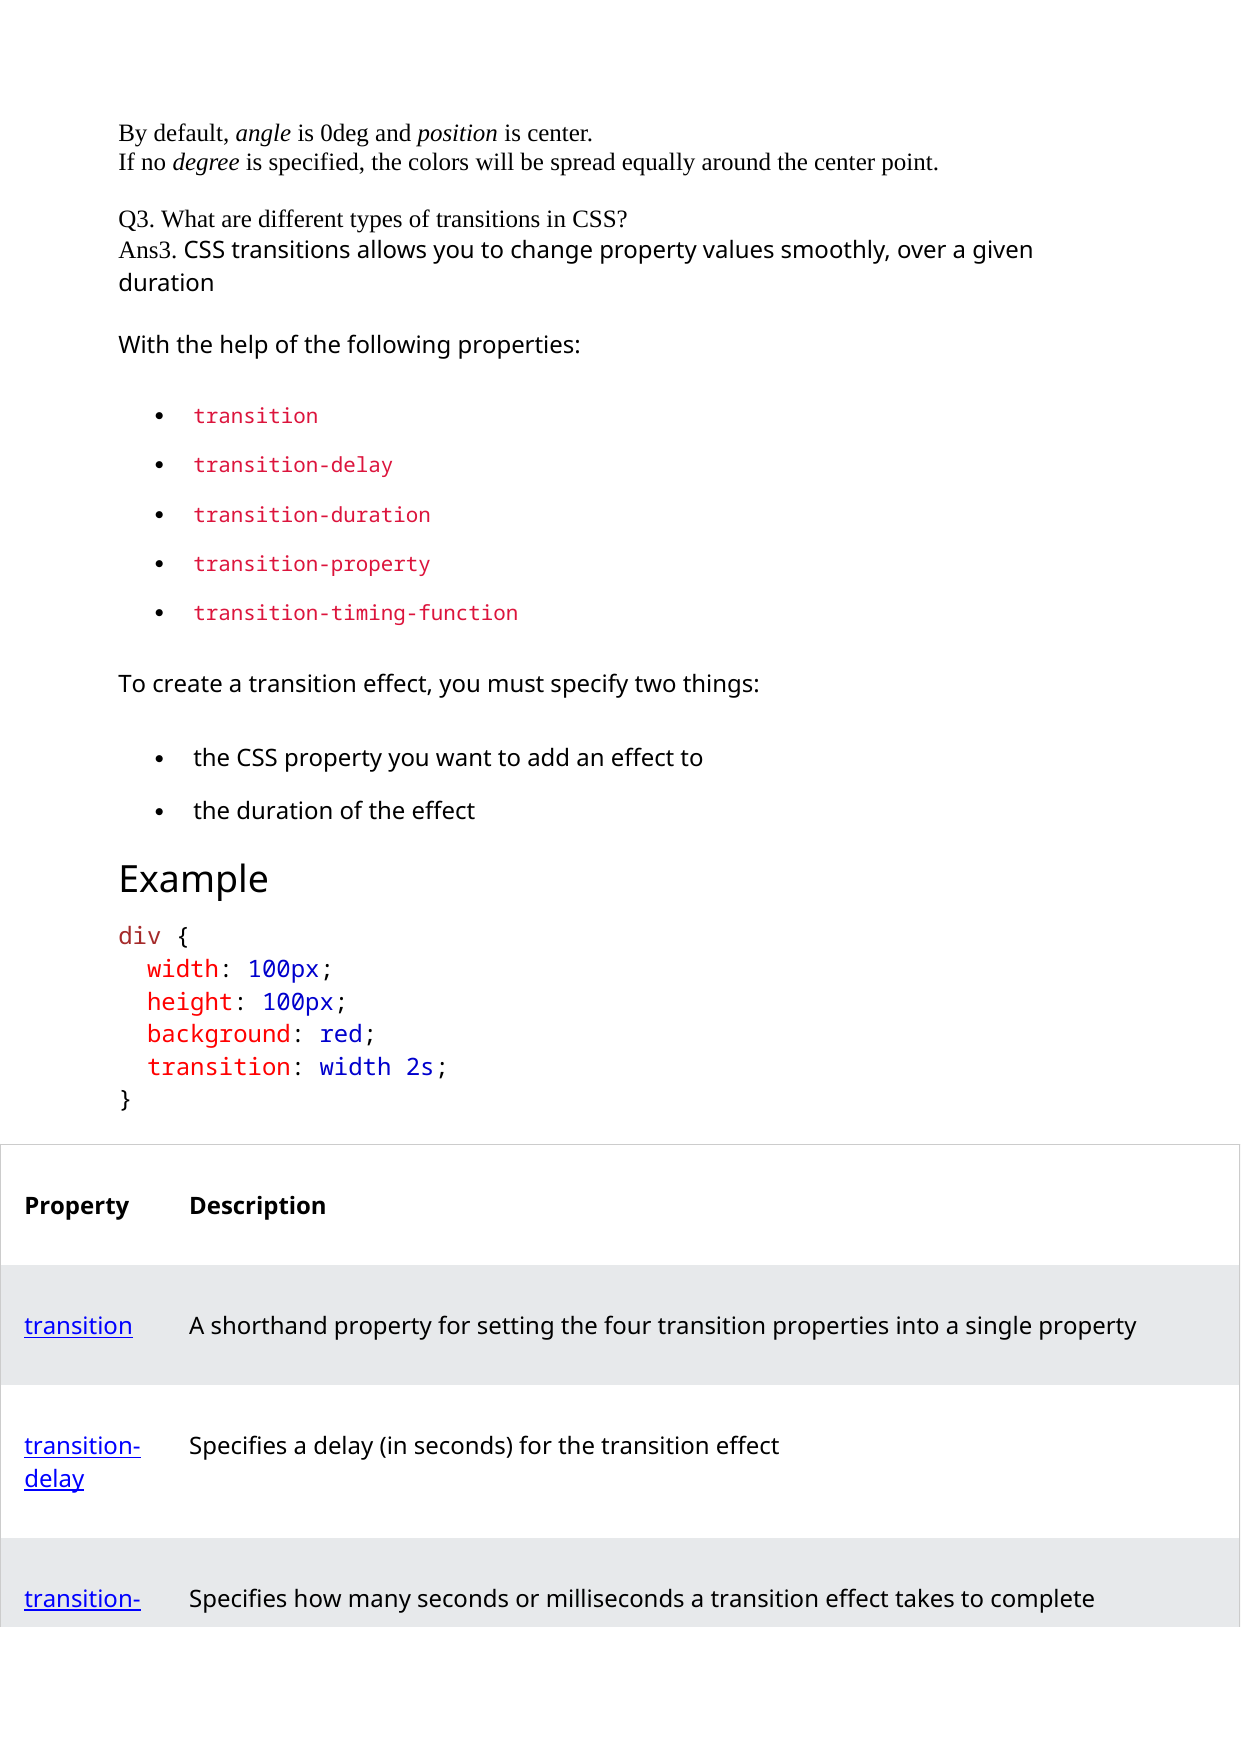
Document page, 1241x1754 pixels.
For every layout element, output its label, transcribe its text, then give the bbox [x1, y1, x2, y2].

table_header Description [176, 1145, 1239, 1265]
table_cell transition- [1, 1538, 176, 1627]
list transition [156, 401, 1122, 430]
text div { width: 100px; height: 100px; background: red; transition: width 2s; } [118, 919, 1122, 1115]
text Q3. What are different types of transitions in CSS? [118, 204, 1122, 233]
text Ans3. CSS transitions allows you to change property values smoothly, over a given duration [118, 233, 1122, 298]
table_cell transition [1, 1265, 176, 1385]
list transition-delay [156, 451, 1122, 479]
table_cell Specifies a delay (in seconds) for the transition effect [176, 1385, 1239, 1538]
list transition-duration [156, 500, 1122, 528]
text To create a transition effect, you must specify two things: [118, 667, 1122, 700]
text With the help of the following properties: [118, 328, 1122, 361]
list the CSS property you want to add an effect to [156, 740, 1122, 773]
table_cell A shorthand property for setting the four transition properties into a single property [176, 1265, 1239, 1385]
list the duration of the effect [156, 794, 1122, 826]
list transition-timing-function [156, 598, 1122, 627]
list transition-property [156, 549, 1122, 578]
table_header Property [1, 1145, 176, 1265]
table_cell Specifies how many seconds or milliseconds a transition effect takes to complete [176, 1538, 1239, 1627]
text By default, angle is 0deg and position is center. [118, 118, 1122, 147]
subtitle Example [118, 852, 1122, 903]
text If no degree is specified, the colors will be spread equally around the center point. [118, 147, 1122, 176]
table_cell transition-delay [1, 1385, 176, 1538]
